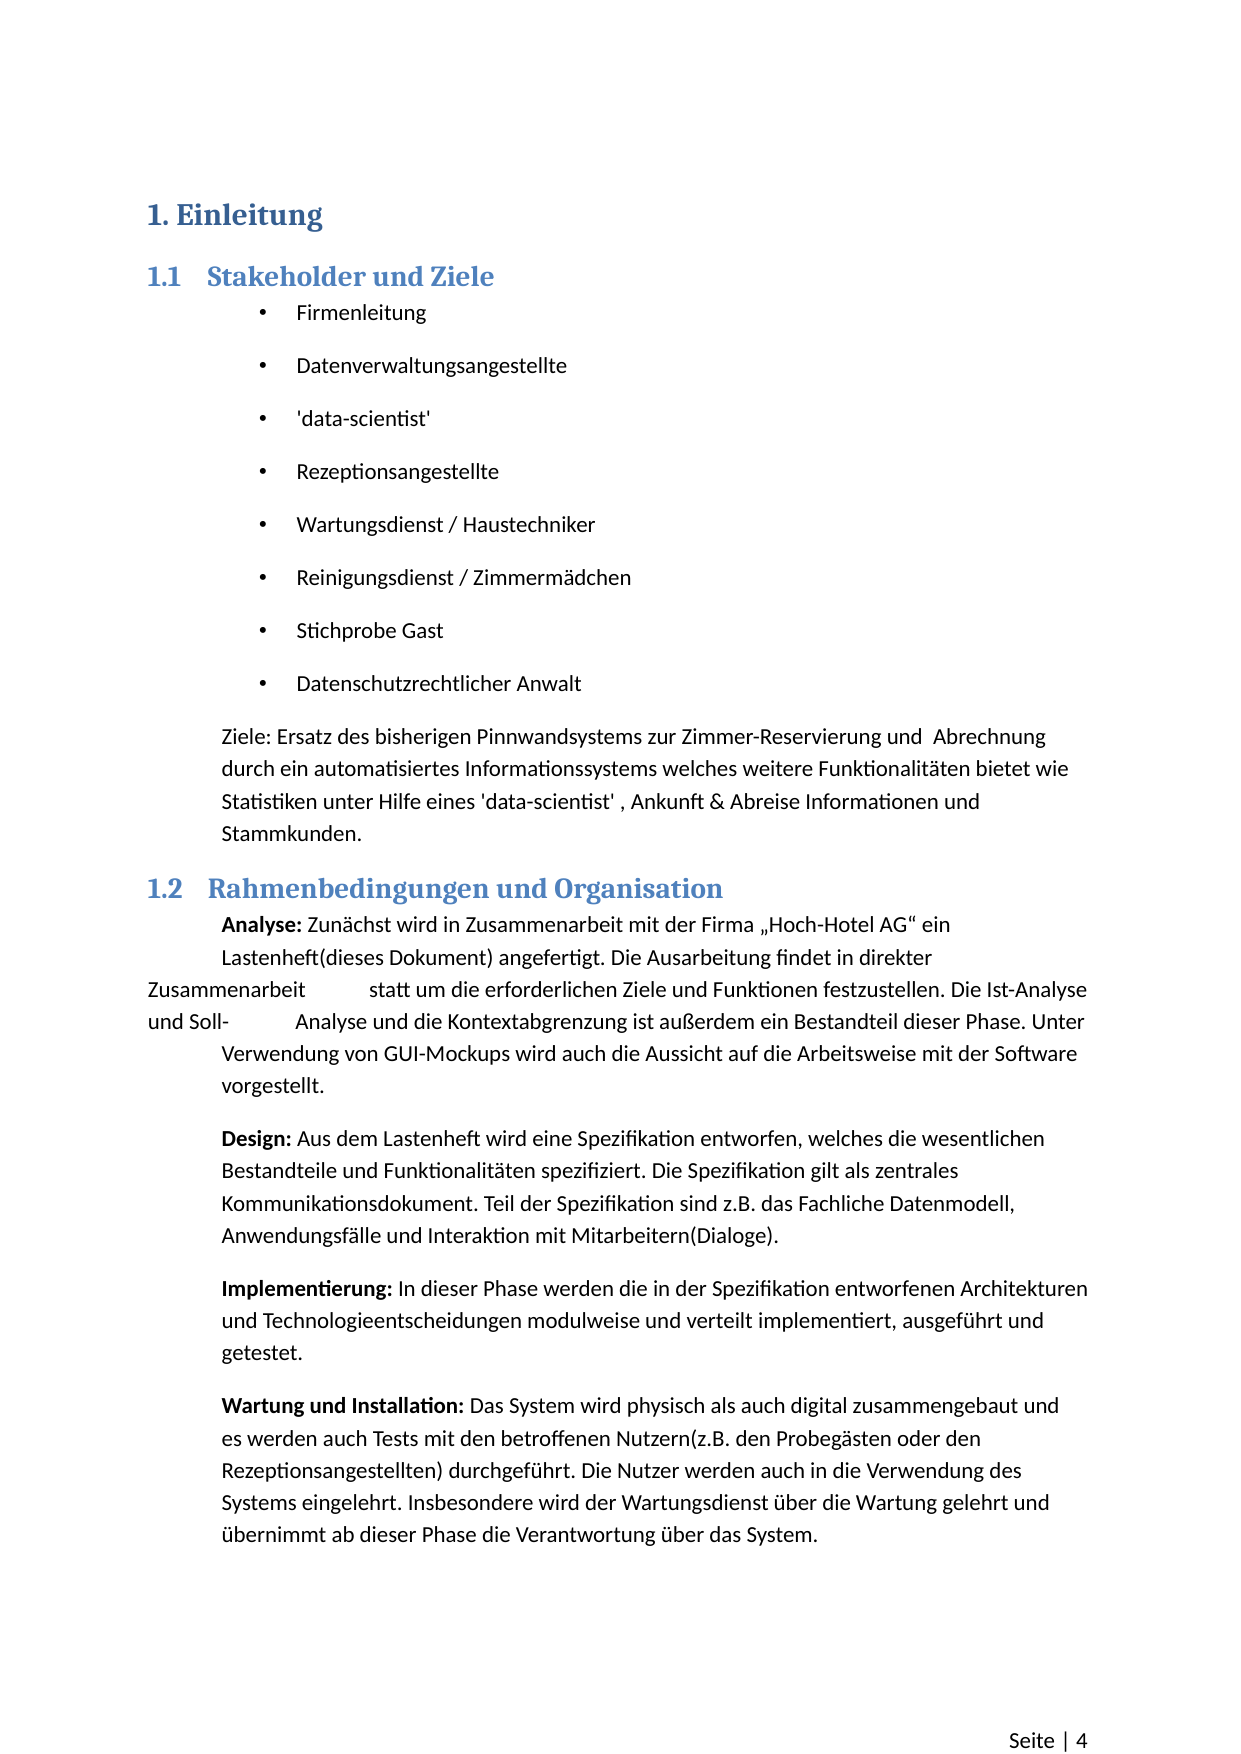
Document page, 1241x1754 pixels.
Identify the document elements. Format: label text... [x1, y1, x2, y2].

text Analyse: Zunächst wird in Zusammenarbeit mit der Firma „Hoch-Hotel AG“ ein Lastenheft(dieses Dokument) angefertigt. Die Ausarbeitung findet in direkter Zusammenarbeit statt um die erforderlichen Ziele und Funktionen festzustellen. Die Ist-Analyse und Soll- Analyse und die Kontextabgrenzung ist außerdem ein Bestandteil dieser Phase. Unter Verwendung von GUI-Mockups wird auch die Aussicht auf die Arbeitsweise mit der Software vorgestellt. [148, 911, 1093, 1099]
subtitle Rahmenbedingungen und Organisation [148, 872, 1093, 906]
list Wartungsdienst / Haustechniker [259, 510, 1093, 538]
list Datenschutzrechtlicher Anwalt [259, 669, 1093, 697]
text Wartung und Installation: Das System wird physisch als auch digital zusammengebaut und es werden auch Tests mit den betroffenen Nutzern(z.B. den Probegästen oder den Rezeptionsangestellten) durchgeführt. Die Nutzer werden auch in die Verwendung des Systems eingelehrt. Insbesondere wird der Wartungsdienst über die Wartung gelehrt und übernimmt ab dieser Phase die Verantwortung über das System. [148, 1391, 1093, 1548]
list Reinigungsdienst / Zimmermädchen [259, 563, 1093, 591]
list 'data-scientist' [259, 404, 1093, 432]
subtitle Stakeholder und Ziele [148, 260, 1093, 293]
list Datenverwaltungsangestellte [259, 351, 1093, 379]
list Stichprobe Gast [259, 616, 1093, 644]
subtitle 1. Einleitung [148, 198, 1093, 233]
text Ziele: Ersatz des bisherigen Pinnwandsystems zur Zimmer-Reservierung und Abrechnung durch ein automatisiertes Informationssystems welches weitere Funktionalitäten bietet wie Statistiken unter Hilfe eines 'data-scientist' , Ankunft & Abreise Informationen und Stammkunden. [148, 722, 1093, 847]
list Firmenleitung [259, 298, 1093, 326]
text Design: Aus dem Lastenheft wird eine Spezifikation entworfen, welches die wesentlichen Bestandteile und Funktionalitäten spezifiziert. Die Spezifikation gilt als zentrales Kommunikationsdokument. Teil der Spezifikation sind z.B. das Fachliche Datenmodell, Anwendungsfälle und Interaktion mit Mitarbeitern(Dialoge). [148, 1124, 1093, 1249]
list Rezeptionsangestellte [259, 457, 1093, 485]
text Implementierung: In dieser Phase werden die in der Spezifikation entworfenen Architekturen und Technologieentscheidungen modulweise und verteilt implementiert, ausgeführt und getestet. [148, 1274, 1093, 1366]
